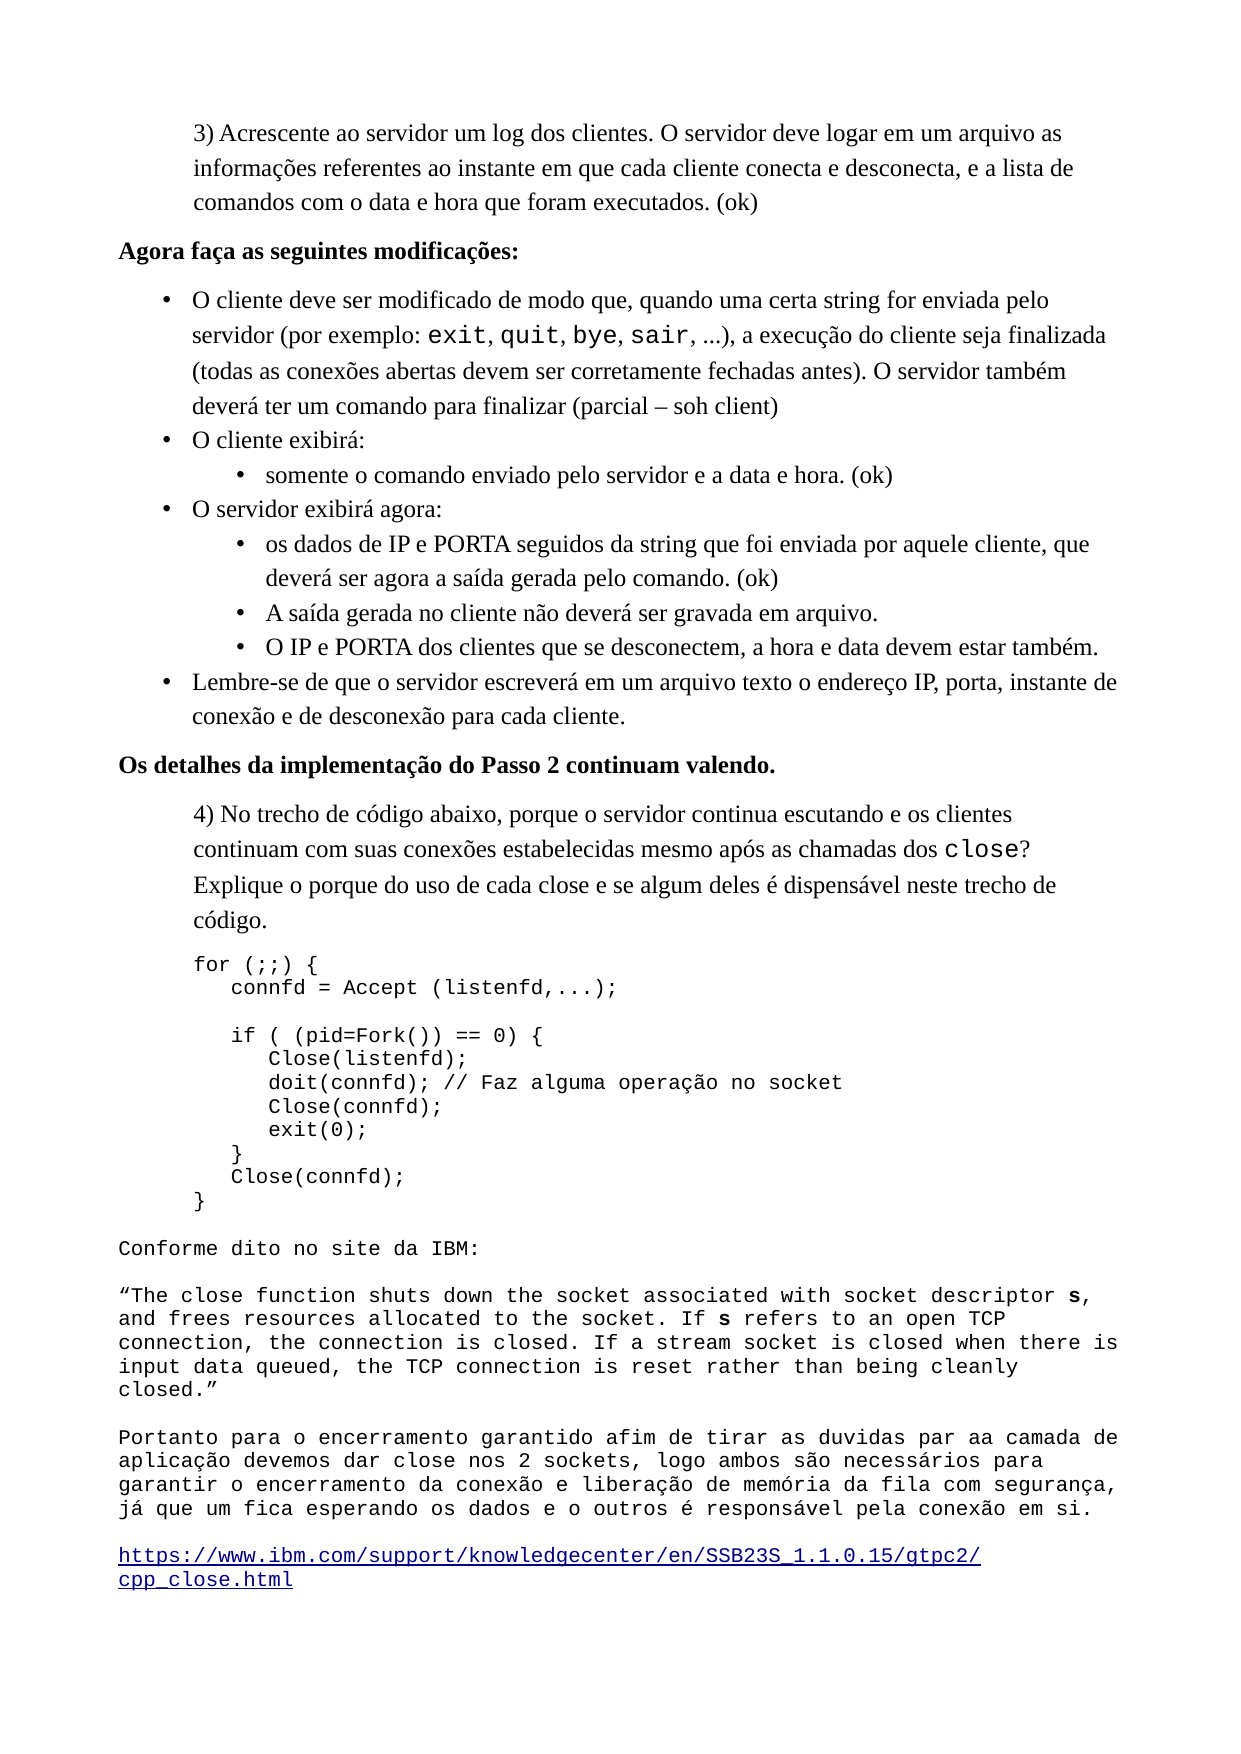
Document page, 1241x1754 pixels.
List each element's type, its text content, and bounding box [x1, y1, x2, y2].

text } [118, 1190, 1122, 1214]
text Close(listenfd); [118, 1048, 1122, 1072]
text Close(connfd); [118, 1096, 1122, 1119]
text connfd = Accept (listenfd,...); [118, 977, 1122, 1001]
list somente o comando enviado pelo servidor e a data e hora. (ok) [236, 460, 1122, 488]
text exit(0); [118, 1119, 1122, 1143]
text Agora faça as seguintes modificações: [118, 236, 1122, 265]
text Conforme dito no site da IBM: [118, 1237, 1122, 1261]
list 4) No trecho de código abaixo, porque o servidor continua escutando e os clientes continuam com suas conexões estabelecidas mesmo após as chamadas dos close? Explique o porque do uso de cada close e se algum deles é dispensável neste trecho de código. [164, 799, 1122, 933]
text doit(connfd); // Faz alguma operação no socket [118, 1072, 1122, 1096]
text Close(connfd); [118, 1167, 1122, 1190]
list O cliente exibirá: [162, 425, 1122, 454]
list os dados de IP e PORTA seguidos da string que foi enviada por aquele cliente, que deverá ser agora a saída gerada pelo comando. (ok) [236, 529, 1122, 592]
text if ( (pid=Fork()) == 0) { [118, 1025, 1122, 1048]
list O IP e PORTA dos clientes que se desconectem, a hora e data devem estar também. [236, 632, 1122, 661]
text } [118, 1143, 1122, 1167]
text Os detalhes da implementação do Passo 2 continuam valendo. [118, 750, 1122, 779]
list 3) Acrescente ao servidor um log dos clientes. O servidor deve logar em um arquivo as informações referentes ao instante em que cada cliente conecta e desconecta, e a lista de comandos com o data e hora que foram executados. (ok) [164, 118, 1122, 216]
list A saída gerada no cliente não deverá ser gravada em arquivo. [236, 598, 1122, 626]
text “The close function shuts down the socket associated with socket descriptor s, and frees resources allocated to the socket. If s refers to an open TCP connection, the connection is closed. If a stream socket is closed when there is input data queued, the TCP connection is reset rather than being cleanly closed.” [118, 1285, 1122, 1403]
list O servidor exibirá agora: [162, 494, 1122, 523]
text Portanto para o encerramento garantido afim de tirar as duvidas par aa camada de aplicação devemos dar close nos 2 sockets, logo ambos são necessários para garantir o encerramento da conexão e liberação de memória da fila com segurança, já que um fica esperando os dados e o outros é responsável pela conexão em si. [118, 1427, 1122, 1521]
list O cliente deve ser modificado de modo que, quando uma certa string for enviada pelo servidor (por exemplo: exit, quit, bye, sair, ...), a execução do cliente seja finalizada (todas as conexões abertas devem ser corretamente fechadas antes). O servidor também deverá ter um comando para finalizar (parcial – soh client) [162, 285, 1122, 419]
list Lembre-se de que o servidor escreverá em um arquivo texto o endereço IP, porta, instante de conexão e de desconexão para cada cliente. [162, 667, 1122, 730]
text for (;;) { [118, 954, 1122, 977]
text https://www.ibm.com/support/knowledgecenter/en/SSB23S_1.1.0.15/gtpc2/cpp_close.html [118, 1545, 1122, 1592]
